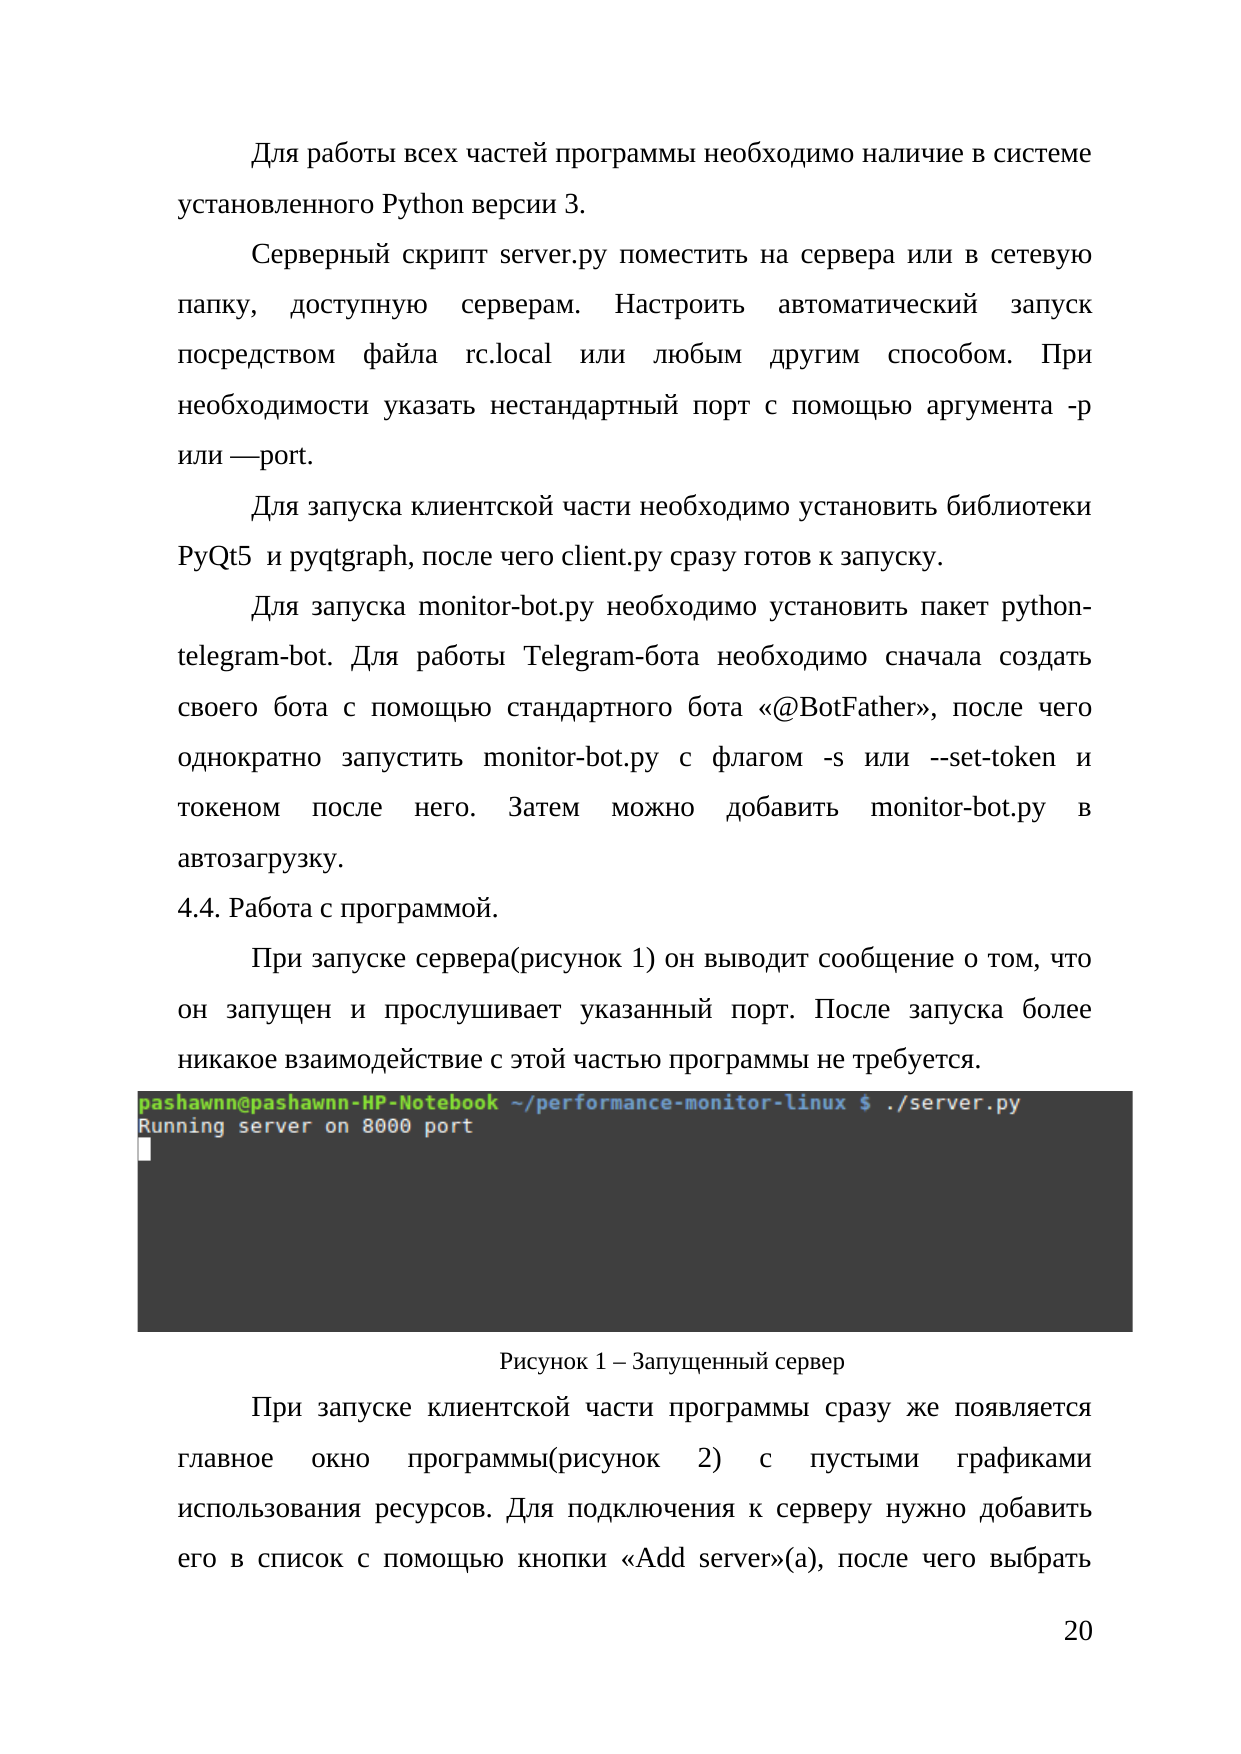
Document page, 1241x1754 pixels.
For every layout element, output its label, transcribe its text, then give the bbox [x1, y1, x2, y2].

text При запуске сервера(рисунок 1) он выводит сообщение о том, что он запущен и прослушивает указанный порт. После запуска более никакое взаимодействие с этой частью программы не требуется. [177, 940, 1093, 1074]
subtitle 4.4. Работа с программой. [177, 890, 1093, 924]
text Для запуска клиентской части необходимо установить библиотеки PyQt5 и pyqtgraph, после чего client.py сразу готов к запуску. [177, 488, 1093, 571]
picture [137, 1091, 1133, 1332]
text Серверный скрипт server.py поместить на сервера или в сетевую папку, доступную серверам. Настроить автоматический запуск посредством файла rc.local или любым другим способом. При необходимости указать нестандартный порт с помощью аргумента -p или —port. [177, 236, 1093, 471]
text При запуске клиентской части программы сразу же появляется главное окно программы(рисунок 2) с пустыми графиками использования ресурсов. Для подключения к серверу нужно добавить его в список с помощью кнопки «Add server»(a), после чего выбрать [177, 1389, 1093, 1574]
text Рисунок 1 – Запущенный сервер [177, 1332, 1093, 1375]
text Для запуска monitor-bot.py необходимо установить пакет python-telegram-bot. Для работы Telegram-бота необходимо сначала создать своего бота с помощью стандартного бота «@BotFather», после чего однократно запустить monitor-bot.py с флагом -s или --set-token и токеном после него. Затем можно добавить monitor-bot.py в автозагрузку. [177, 588, 1093, 873]
text Для работы всех частей программы необходимо наличие в системе установленного Python версии 3. [177, 135, 1093, 219]
